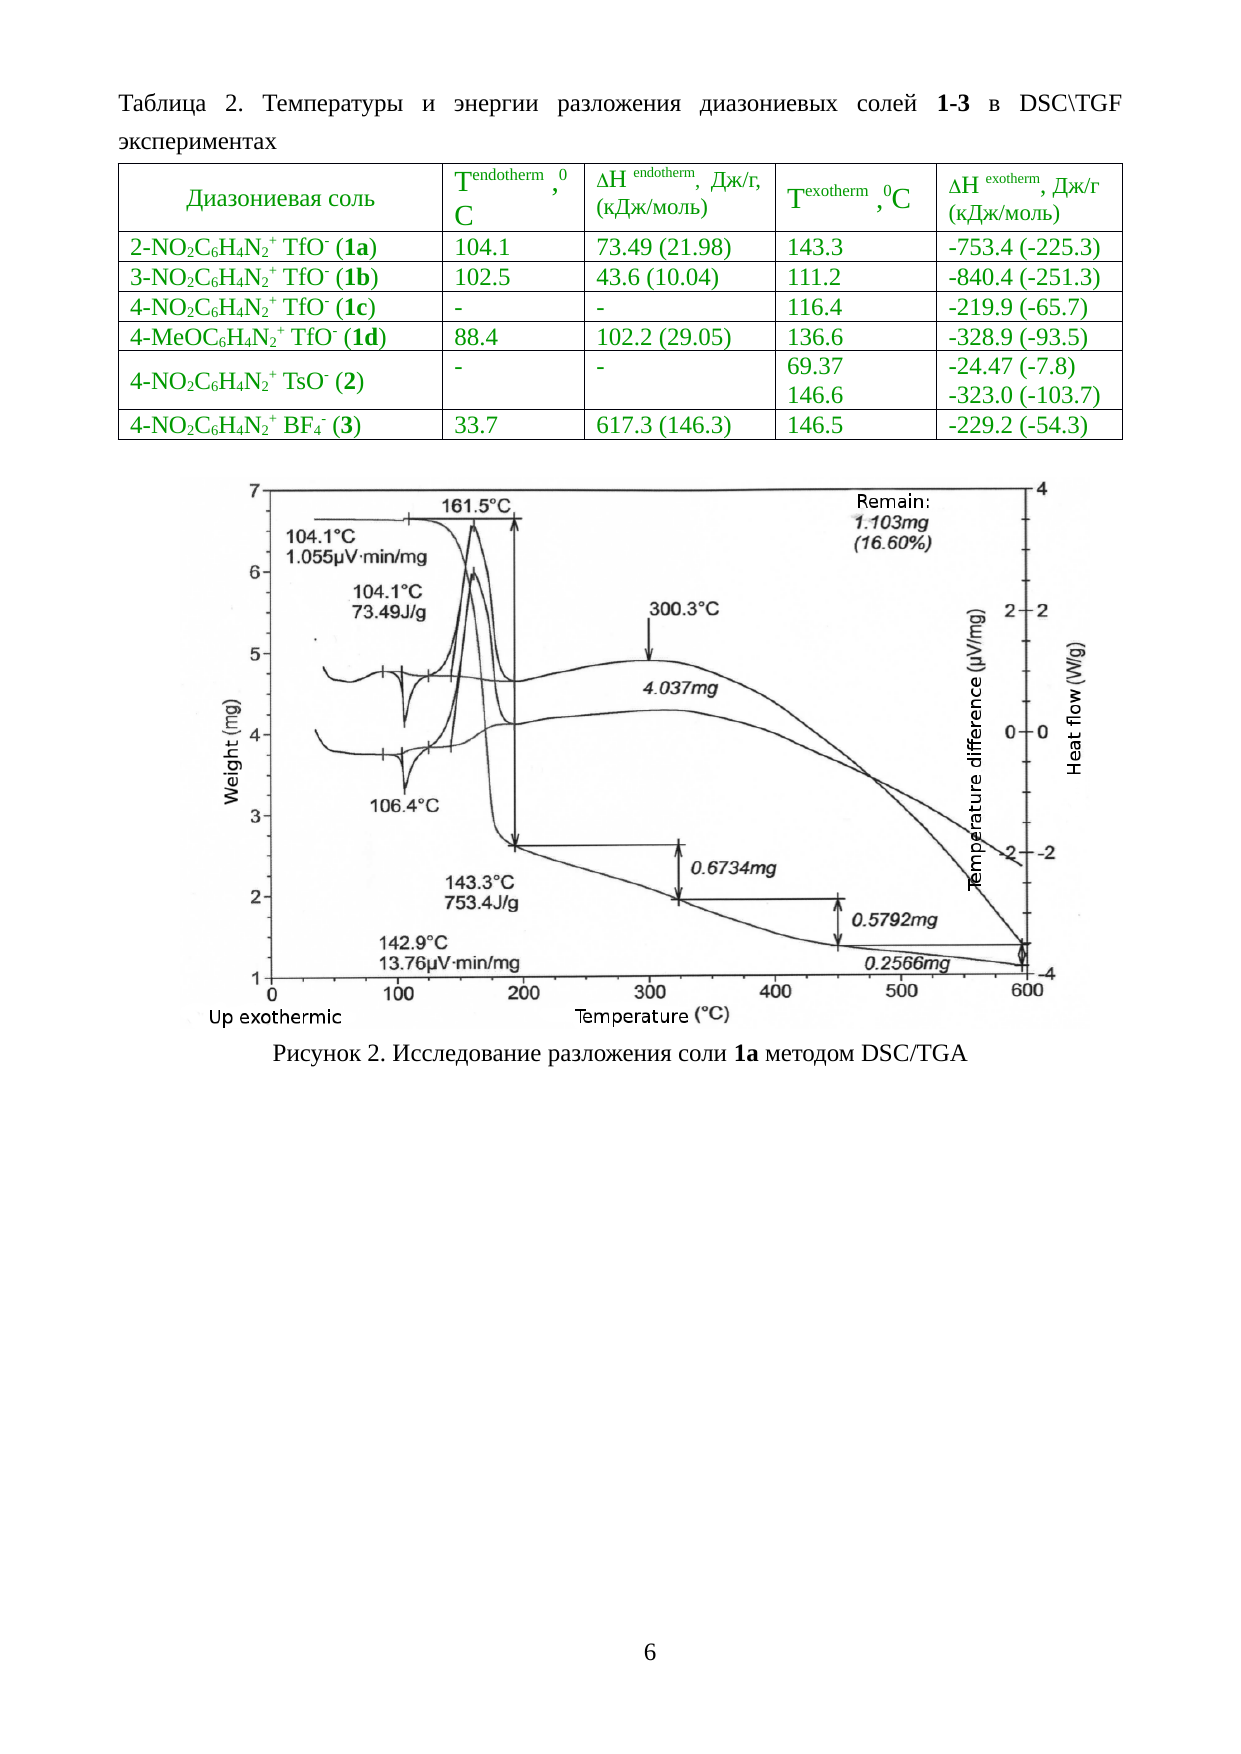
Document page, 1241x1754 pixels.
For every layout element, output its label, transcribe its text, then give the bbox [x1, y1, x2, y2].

table_cell - [585, 292, 775, 321]
table_cell -840.4 (-251.3) [937, 262, 1122, 291]
table_cell - [443, 292, 584, 321]
table_cell 2-NO2С6H4N2+ TfO- (1a) [119, 232, 442, 261]
table_cell -753.4 (-225.3) [937, 232, 1122, 261]
table_header Тexotherm ,0C [776, 164, 936, 231]
table_cell -229.2 (-54.3) [937, 410, 1122, 439]
table_cell 4-MeOС6H4N2+ TfO- (1d) [119, 322, 442, 350]
table_cell 136.6 [776, 322, 936, 350]
table_cell 617.3 (146.3) [585, 410, 775, 439]
table_cell - [585, 351, 775, 409]
table_header Тendotherm ,0C [443, 164, 584, 231]
table_cell 146.5 [776, 410, 936, 439]
table_cell 4-NO2С6H4N2+ BF4- (3) [119, 410, 442, 439]
table_cell 33.7 [443, 410, 584, 439]
table_cell 3-NO2С6H4N2+ TfO- (1b) [119, 262, 442, 291]
text Рисунок 2. Исследование разложения соли 1a методом DSC/TGA [118, 1038, 1122, 1066]
table_header Диазониевая соль [119, 164, 442, 231]
table_cell 4-NO2С6H4N2+ TsO- (2) [119, 351, 442, 409]
table_cell 73.49 (21.98) [585, 232, 775, 261]
table_cell - [443, 351, 584, 409]
table_cell 111.2 [776, 262, 936, 291]
table_cell 43.6 (10.04) [585, 262, 775, 291]
table_cell -219.9 (-65.7) [937, 292, 1122, 321]
table_cell 88.4 [443, 322, 584, 350]
table_header DН endotherm, Дж/г, (кДж/моль) [585, 164, 775, 231]
table_cell 102.2 (29.05) [585, 322, 775, 350]
table_header DН exotherm, Дж/г (кДж/моль) [937, 164, 1122, 231]
table_cell 116.4 [776, 292, 936, 321]
table_cell -24.47 (-7.8) -323.0 (-103.7) [937, 351, 1122, 409]
table_cell 69.37 146.6 [776, 351, 936, 409]
table_cell 4-NO2С6H4N2+ TfO- (1c) [119, 292, 442, 321]
table_cell 104.1 [443, 232, 584, 261]
text Таблица 2. Температуры и энергии разложения диазониевых солей 1-3 в DSC\TGF экспериментах [118, 88, 1122, 154]
table_cell -328.9 (-93.5) [937, 322, 1122, 350]
picture [180, 477, 1090, 1029]
table_cell 143.3 [776, 232, 936, 261]
table_cell 102.5 [443, 262, 584, 291]
